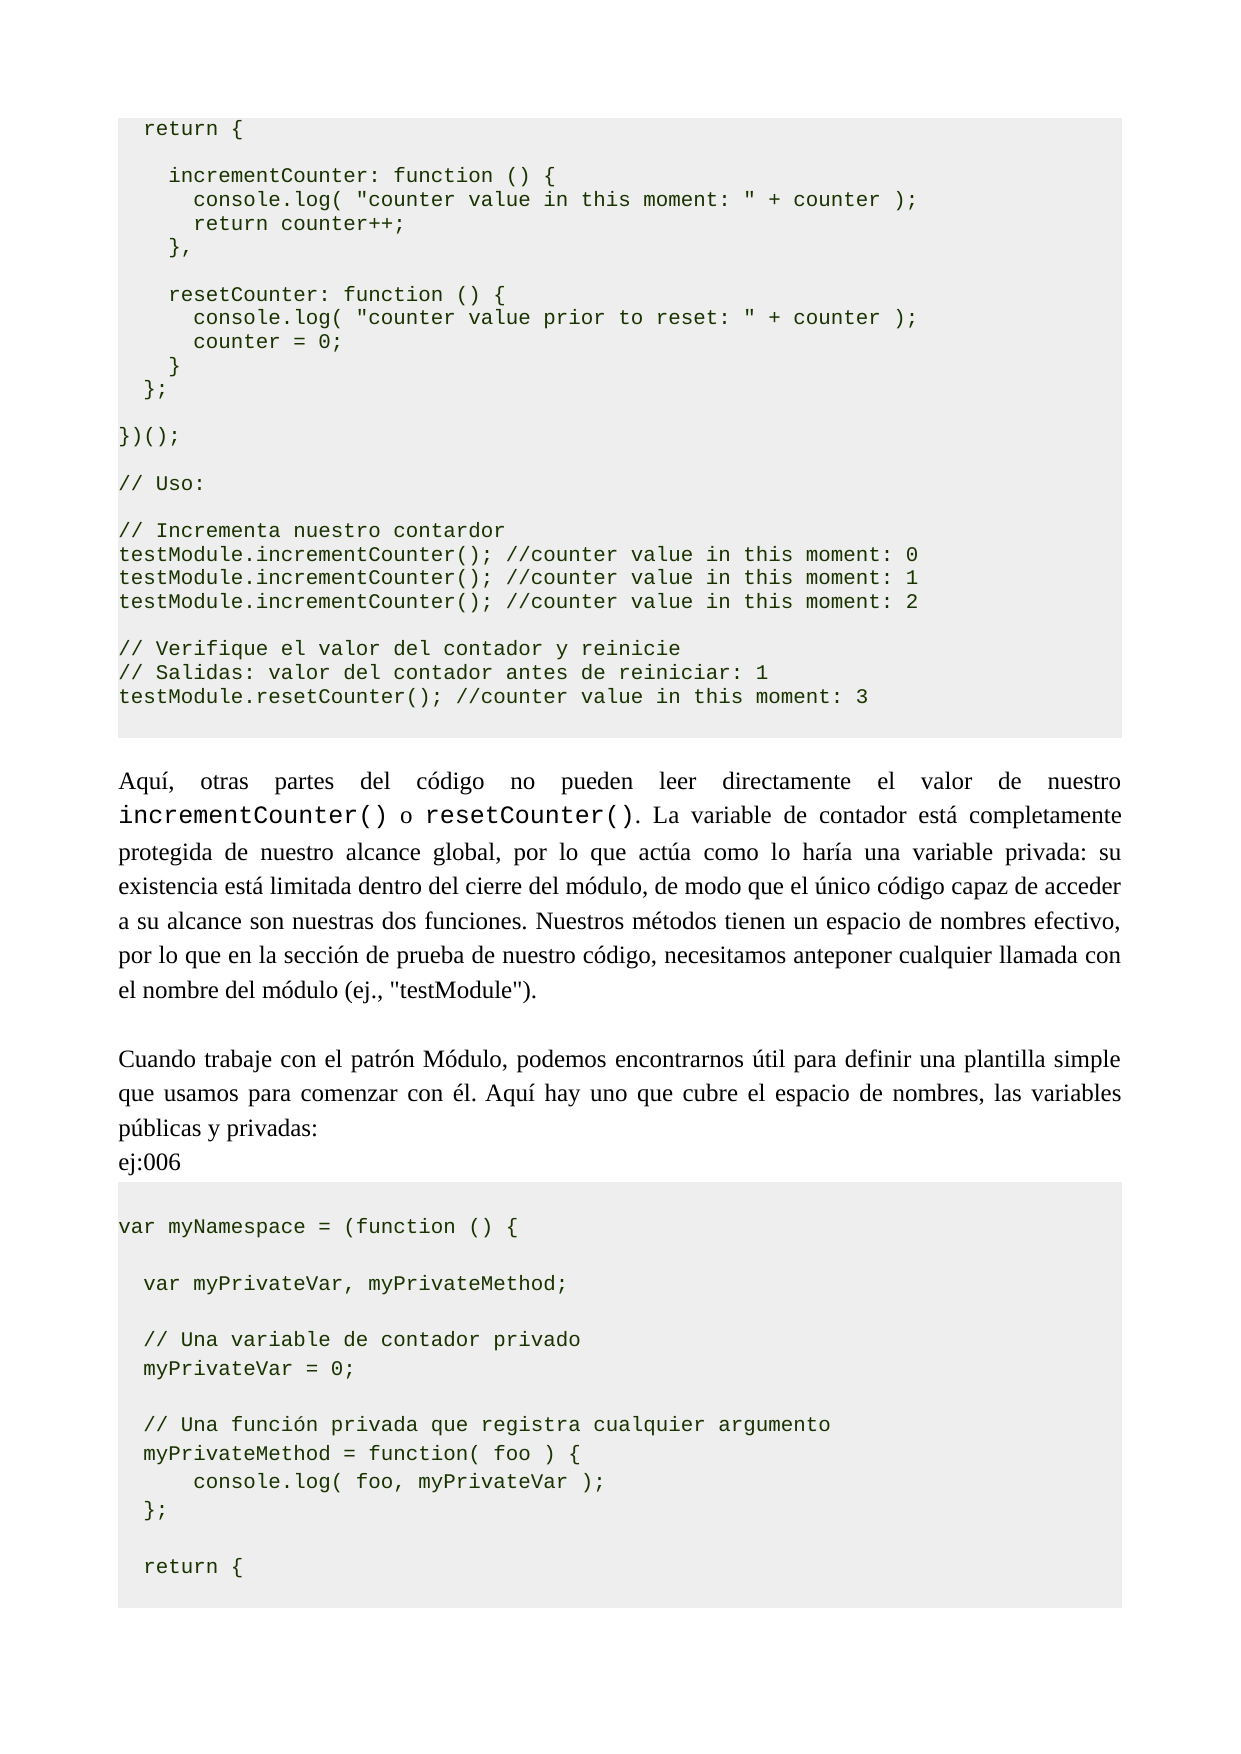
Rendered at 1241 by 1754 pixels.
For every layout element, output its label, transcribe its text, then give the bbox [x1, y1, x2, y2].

text return counter++; [118, 213, 1122, 236]
text console.log( foo, myPrivateVar ); [118, 1471, 1122, 1494]
text }; [118, 1499, 1122, 1523]
text // Una función privada que registra cualquier argumento [118, 1414, 1122, 1438]
text Aquí, otras partes del código no pueden leer directamente el valor de nuestro incrementCounter() o resetCounter(). La variable de contador está completamente protegida de nuestro alcance global, por lo que actúa como lo haría una variable privada: su existencia está limitada dentro del cierre del módulo, de modo que el único código capaz de acceder a su alcance son nuestras dos funciones. Nuestros métodos tienen un espacio de nombres efectivo, por lo que en la sección de prueba de nuestro código, necesitamos anteponer cualquier llamada con el nombre del módulo (ej., "testModule"). [118, 766, 1122, 1004]
text resetCounter: function () { [118, 284, 1122, 307]
text testModule.incrementCounter(); //counter value in this moment: 0 [118, 544, 1122, 567]
text ej:006 [118, 1147, 1122, 1176]
text var myPrivateVar, myPrivateMethod; [118, 1272, 1122, 1296]
text myPrivateVar = 0; [118, 1357, 1122, 1381]
text }, [118, 236, 1122, 260]
text return { [118, 1556, 1122, 1579]
text }; [118, 378, 1122, 402]
text // Una variable de contador privado [118, 1329, 1122, 1353]
text incrementCounter: function () { [118, 165, 1122, 189]
text testModule.incrementCounter(); //counter value in this moment: 1 [118, 567, 1122, 591]
text console.log( "counter value prior to reset: " + counter ); [118, 307, 1122, 331]
text console.log( "counter value in this moment: " + counter ); [118, 189, 1122, 213]
text testModule.incrementCounter(); //counter value in this moment: 2 [118, 591, 1122, 615]
text } [118, 354, 1122, 378]
text // Verifique el valor del contador y reinicie [118, 638, 1122, 662]
text return { [118, 118, 1122, 142]
text var myNamespace = (function () { [118, 1216, 1122, 1239]
text })(); [118, 426, 1122, 449]
text // Uso: [118, 473, 1122, 496]
text counter = 0; [118, 331, 1122, 354]
text // Salidas: valor del contador antes de reiniciar: 1 [118, 662, 1122, 686]
text Cuando trabaje con el patrón Módulo, podemos encontrarnos útil para definir una plantilla simple que usamos para comenzar con él. Aquí hay uno que cubre el espacio de nombres, las variables públicas y privadas: [118, 1009, 1122, 1142]
text myPrivateMethod = function( foo ) { [118, 1442, 1122, 1466]
text testModule.resetCounter(); //counter value in this moment: 3 [118, 686, 1122, 709]
text // Incrementa nuestro contardor [118, 520, 1122, 544]
